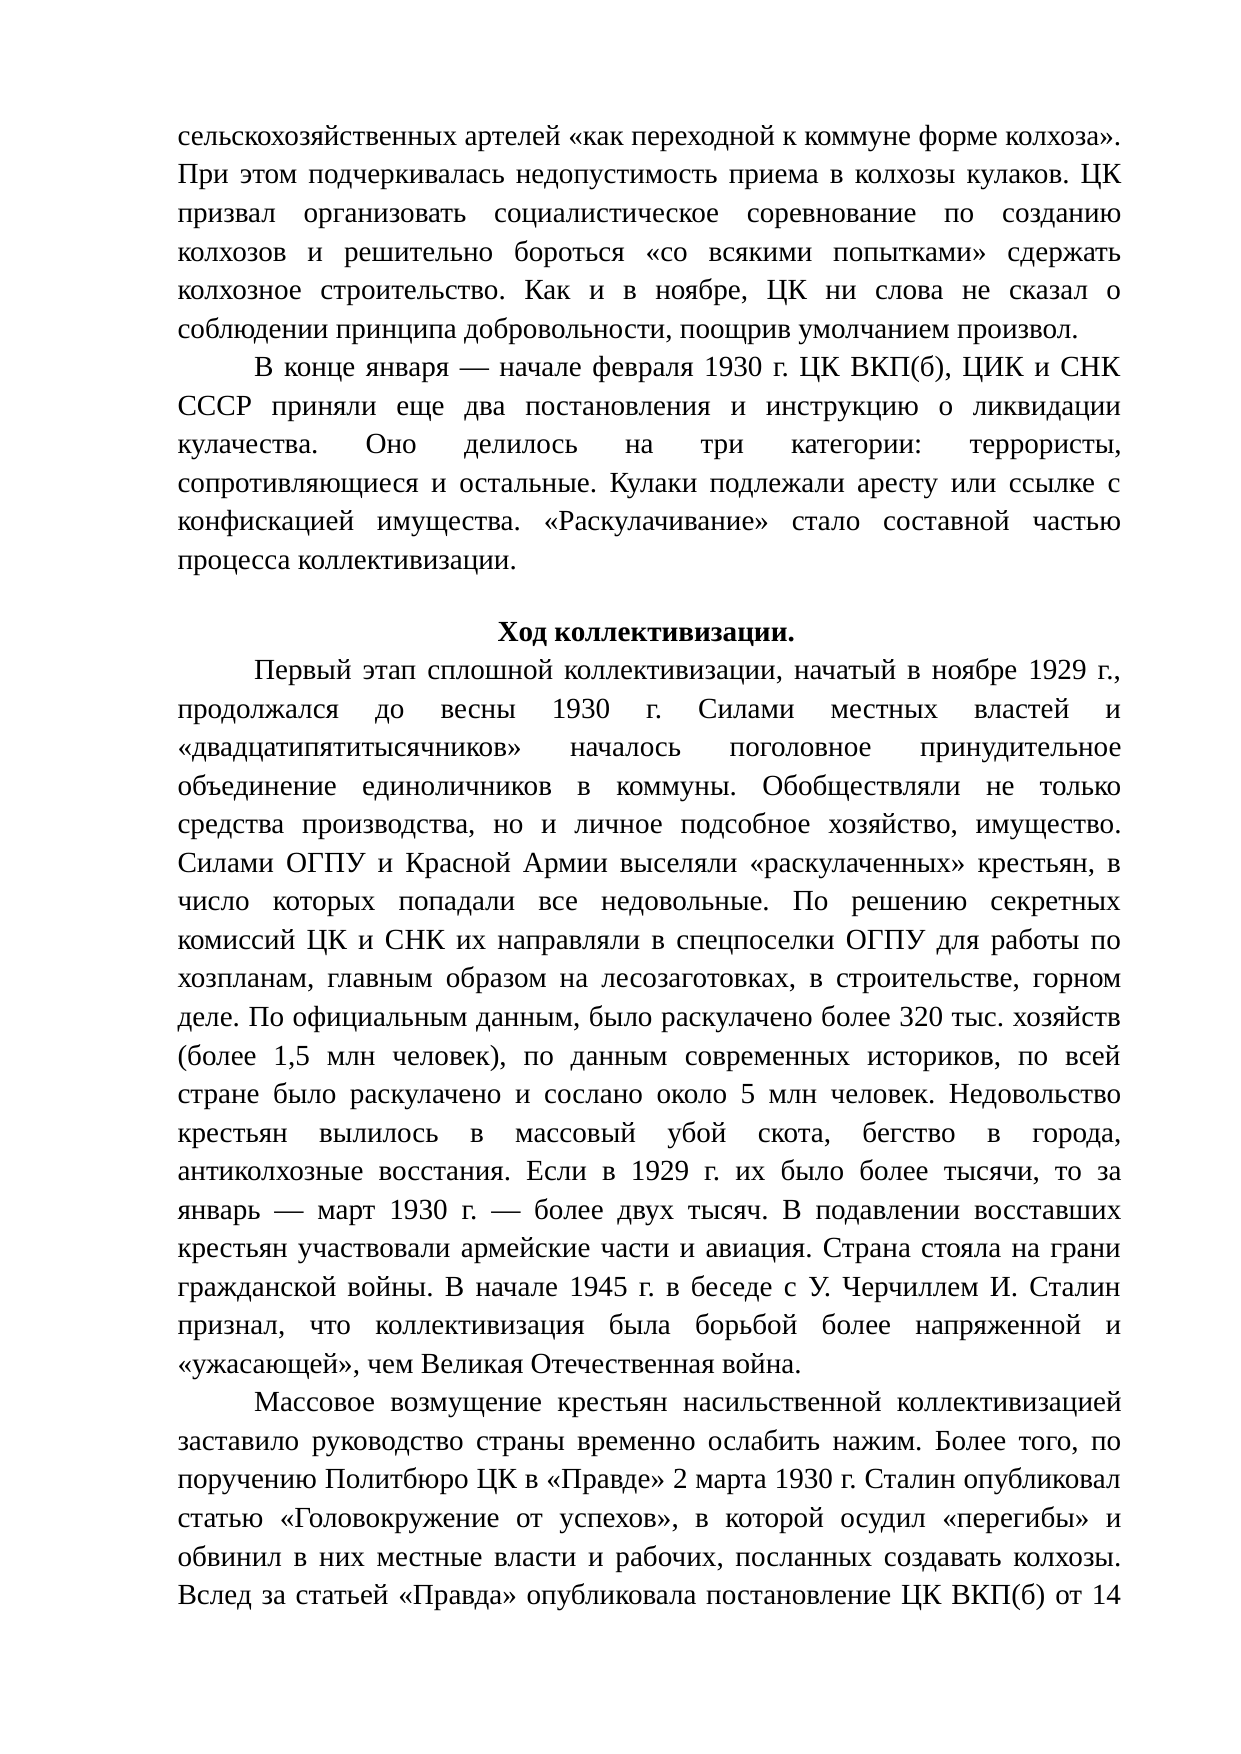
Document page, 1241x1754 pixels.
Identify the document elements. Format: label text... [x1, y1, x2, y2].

text В конце января — начале февраля 1930 г. ЦК ВКП(б), ЦИК и СНК СССР приняли еще два постановления и инструкцию о ликвидации кулачества. Оно делилось на три категории: террористы, сопротивляющиеся и остальные. Кулаки подлежали аресту или ссылке с конфискацией имущества. «Раскулачивание» стало составной частью процесса коллективизации. [177, 349, 1122, 576]
text Первый этап сплошной коллективизации, начатый в ноябре 1929 г., продолжался до весны 1930 г. Силами местных властей и «двадцатипятитысячников» началось поголовное принудительное объединение единоличников в коммуны. Обобществляли не только средства производства, но и личное подсобное хозяйство, имущество. Силами ОГПУ и Красной Армии выселяли «раскулаченных» крестьян, в число которых попадали все недовольные. По решению секретных комиссий ЦК и СНК их направляли в спецпоселки ОГПУ для работы по хозпланам, главным образом на лесозаготовках, в строительстве, горном деле. По официальным данным, было раскулачено более 320 тыс. хозяйств (более 1,5 млн человек), по данным современных историков, по всей стране было раскулачено и сослано около 5 млн человек. Недовольство крестьян вылилось в массовый убой скота, бегство в города, антиколхозные восстания. Если в 1929 г. их было более тысячи, то за январь — март 1930 г. — более двух тысяч. В подавлении восставших крестьян участвовали армейские части и авиация. Страна стояла на грани гражданской войны. В начале 1945 г. в беседе с У. Черчиллем И. Сталин признал, что коллективизация была борьбой более напряженной и «ужасающей», чем Великая Отечественная война. [177, 652, 1122, 1379]
text Массовое возмущение крестьян насильственной коллективизацией заставило руководство страны временно ослабить нажим. Более того, по поручению Политбюро ЦК в «Правде» 2 марта 1930 г. Сталин опубликовал статью «Головокружение от успехов», в которой осудил «перегибы» и обвинил в них местные власти и рабочих, посланных создавать колхозы. Вслед за статьей «Правда» опубликовала постановление ЦК ВКП(б) от 14 [177, 1384, 1122, 1611]
text сельскохозяйственных артелей «как переходной к коммуне форме колхоза». При этом подчеркивалась недопустимость приема в колхозы кулаков. ЦК призвал организовать социалистическое соревнование по созданию колхозов и решительно бороться «со всякими попытками» сдержать колхозное строительство. Как и в ноябре, ЦК ни слова не сказал о соблюдении принципа добровольности, поощрив умолчанием произвол. [177, 118, 1122, 344]
text Xод коллективизации. [177, 614, 1122, 647]
